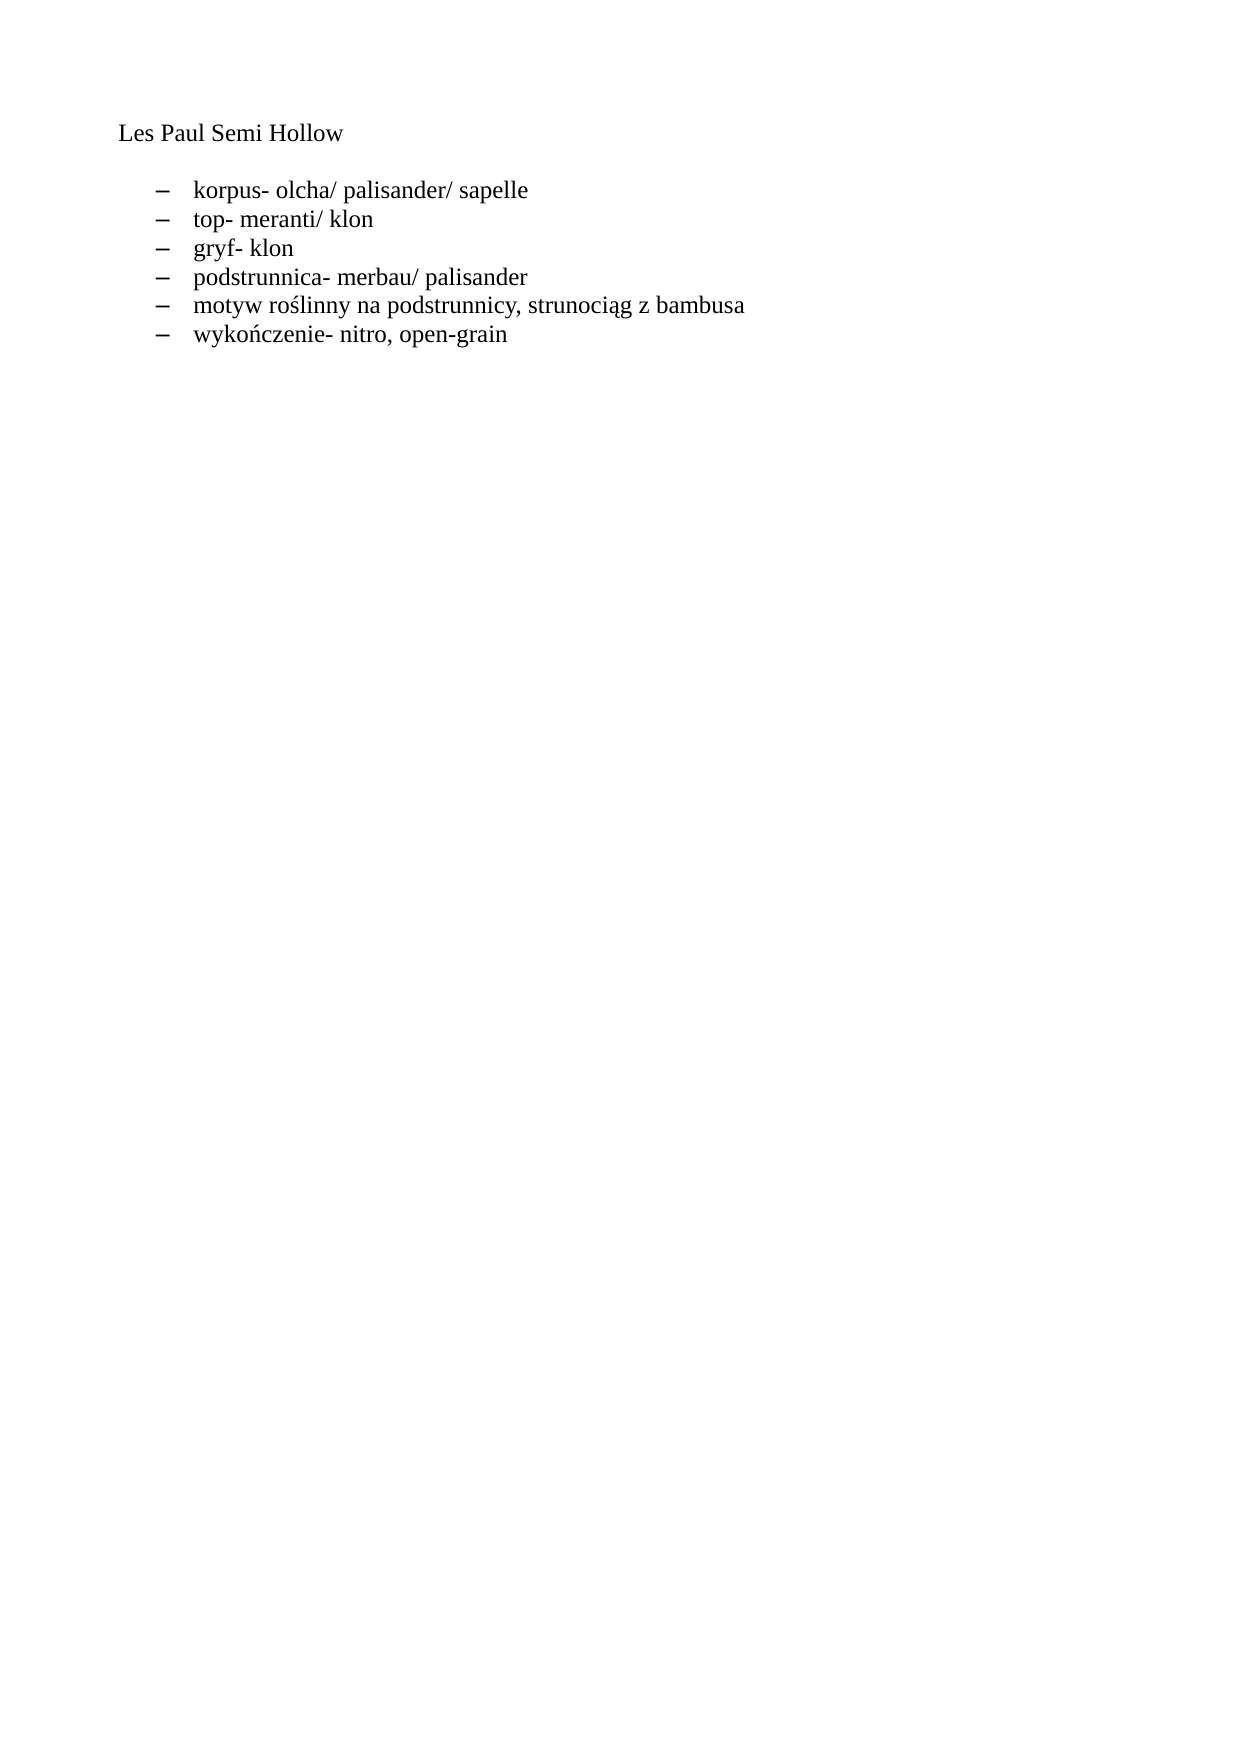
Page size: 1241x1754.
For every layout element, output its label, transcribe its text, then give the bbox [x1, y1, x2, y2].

list korpus- olcha/ palisander/ sapelle [156, 176, 1122, 204]
list podstrunnica- merbau/ palisander [156, 262, 1122, 291]
text Les Paul Semi Hollow [118, 118, 1122, 147]
list motyw roślinny na podstrunnicy, strunociąg z bambusa [156, 291, 1122, 319]
list top- meranti/ klon [156, 204, 1122, 233]
list gryf- klon [156, 233, 1122, 262]
list wykończenie- nitro, open-grain [156, 319, 1122, 348]
